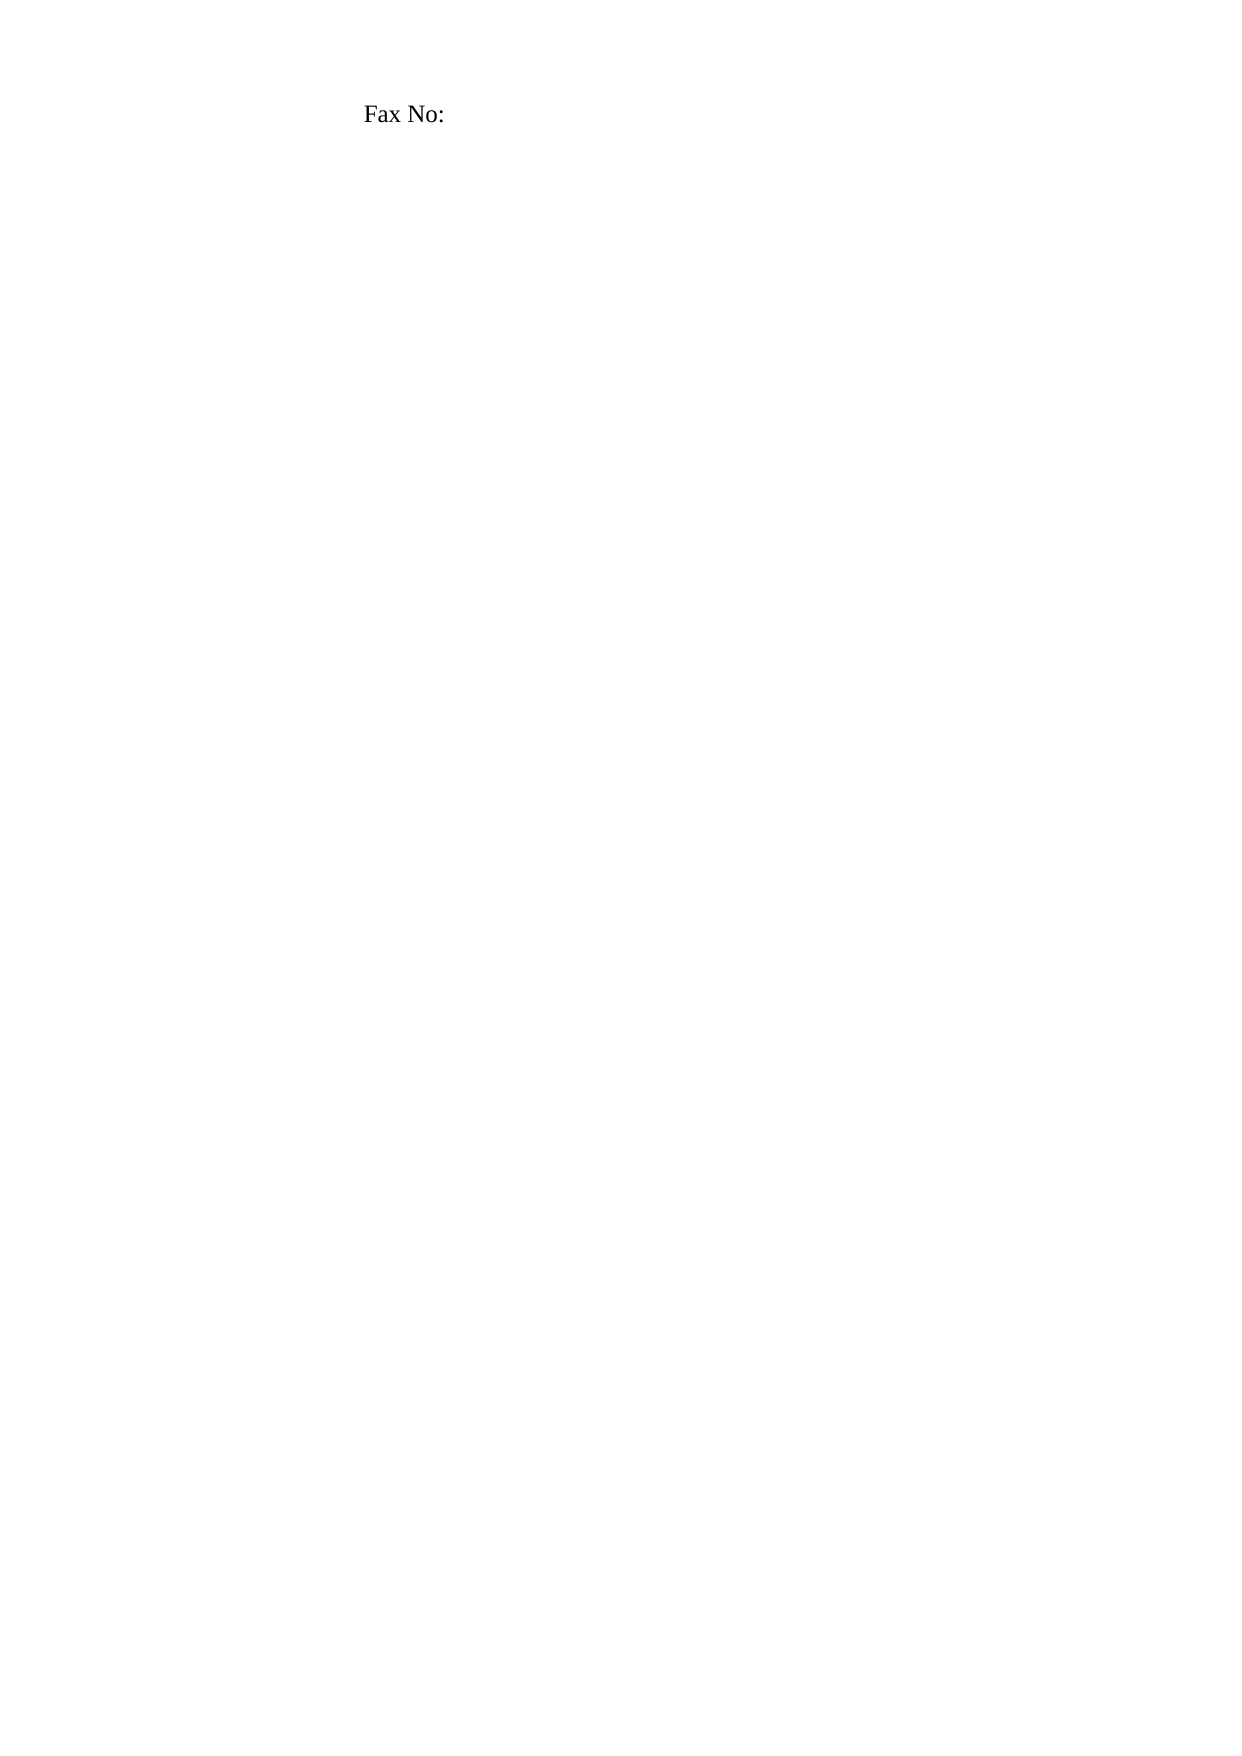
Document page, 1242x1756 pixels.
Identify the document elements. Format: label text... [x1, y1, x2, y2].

table_header [638, 86, 1167, 133]
table_header Fax No: [110, 86, 638, 133]
